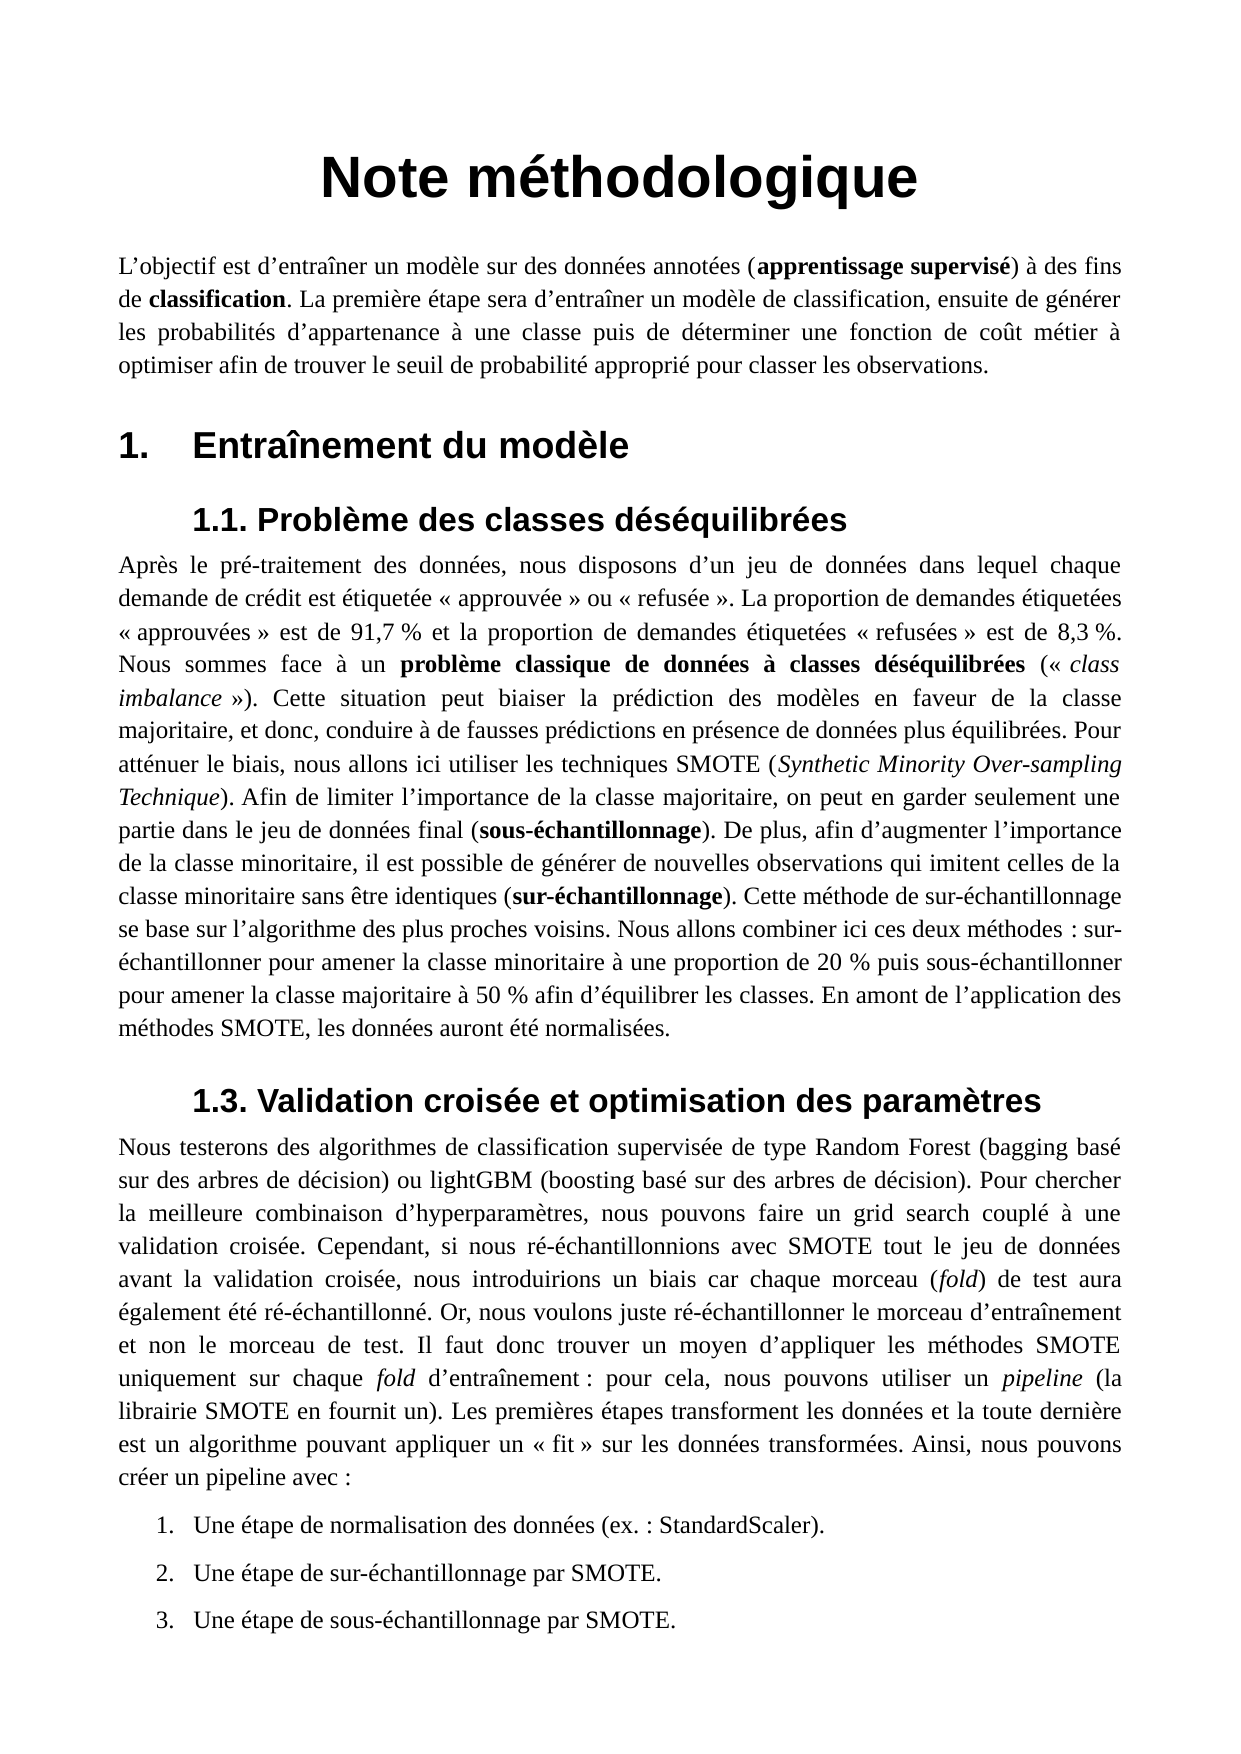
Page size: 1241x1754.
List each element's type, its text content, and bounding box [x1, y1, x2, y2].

subtitle Entraînement du modèle [118, 423, 1122, 466]
list Une étape de sur-échantillonnage par SMOTE. [156, 1558, 1122, 1586]
subtitle 1.1. Problème des classes déséquilibrées [118, 499, 1122, 538]
subtitle 1.3. Validation croisée et optimisation des paramètres [118, 1081, 1122, 1120]
text Après le pré-traitement des données, nous disposons d’un jeu de données dans lequel chaque demande de crédit est étiquetée « approuvée » ou « refusée ». La proportion de demandes étiquetées « approuvées » est de 91,7 % et la proportion de demandes étiquetées « refusées » est de 8,3 %. Nous sommes face à un problème classique de données à classes déséquilibrées (« class imbalance »). Cette situation peut biaiser la prédiction des modèles en faveur de la classe majoritaire, et donc, conduire à de fausses prédictions en présence de données plus équilibrées. Pour atténuer le biais, nous allons ici utiliser les techniques SMOTE (Synthetic Minority Over-sampling Technique). Afin de limiter l’importance de la classe majoritaire, on peut en garder seulement une partie dans le jeu de données final (sous-échantillonnage). De plus, afin d’augmenter l’importance de la classe minoritaire, il est possible de générer de nouvelles observations qui imitent celles de la classe minoritaire sans être identiques (sur-échantillonnage). Cette méthode de sur-échantillonnage se base sur l’algorithme des plus proches voisins. Nous allons combiner ici ces deux méthodes : sur-échantillonner pour amener la classe minoritaire à une proportion de 20 % puis sous-échantillonner pour amener la classe majoritaire à 50 % afin d’équilibrer les classes. En amont de l’application des méthodes SMOTE, les données auront été normalisées. [118, 551, 1122, 1042]
text L’objectif est d’entraîner un modèle sur des données annotées (apprentissage supervisé) à des fins de classification. La première étape sera d’entraîner un modèle de classification, ensuite de générer les probabilités d’appartenance à une classe puis de déterminer une fonction de coût métier à optimiser afin de trouver le seuil de probabilité approprié pour classer les observations. [118, 251, 1122, 379]
text Nous testerons des algorithmes de classification supervisée de type Random Forest (bagging basé sur des arbres de décision) ou lightGBM (boosting basé sur des arbres de décision). Pour chercher la meilleure combinaison d’hyperparamètres, nous pouvons faire un grid search couplé à une validation croisée. Cependant, si nous ré-échantillonnions avec SMOTE tout le jeu de données avant la validation croisée, nous introduirions un biais car chaque morceau (fold) de test aura également été ré-échantillonné. Or, nous voulons juste ré-échantillonner le morceau d’entraînement et non le morceau de test. Il faut donc trouver un moyen d’appliquer les méthodes SMOTE uniquement sur chaque fold d’entraînement : pour cela, nous pouvons utiliser un pipeline (la librairie SMOTE en fournit un). Les premières étapes transforment les données et la toute dernière est un algorithme pouvant appliquer un « fit » sur les données transformées. Ainsi, nous pouvons créer un pipeline avec : [118, 1132, 1122, 1491]
title Note méthodologique [118, 143, 1122, 210]
list Une étape de sous-échantillonnage par SMOTE. [156, 1605, 1122, 1634]
list Une étape de normalisation des données (ex. : StandardScaler). [156, 1510, 1122, 1539]
